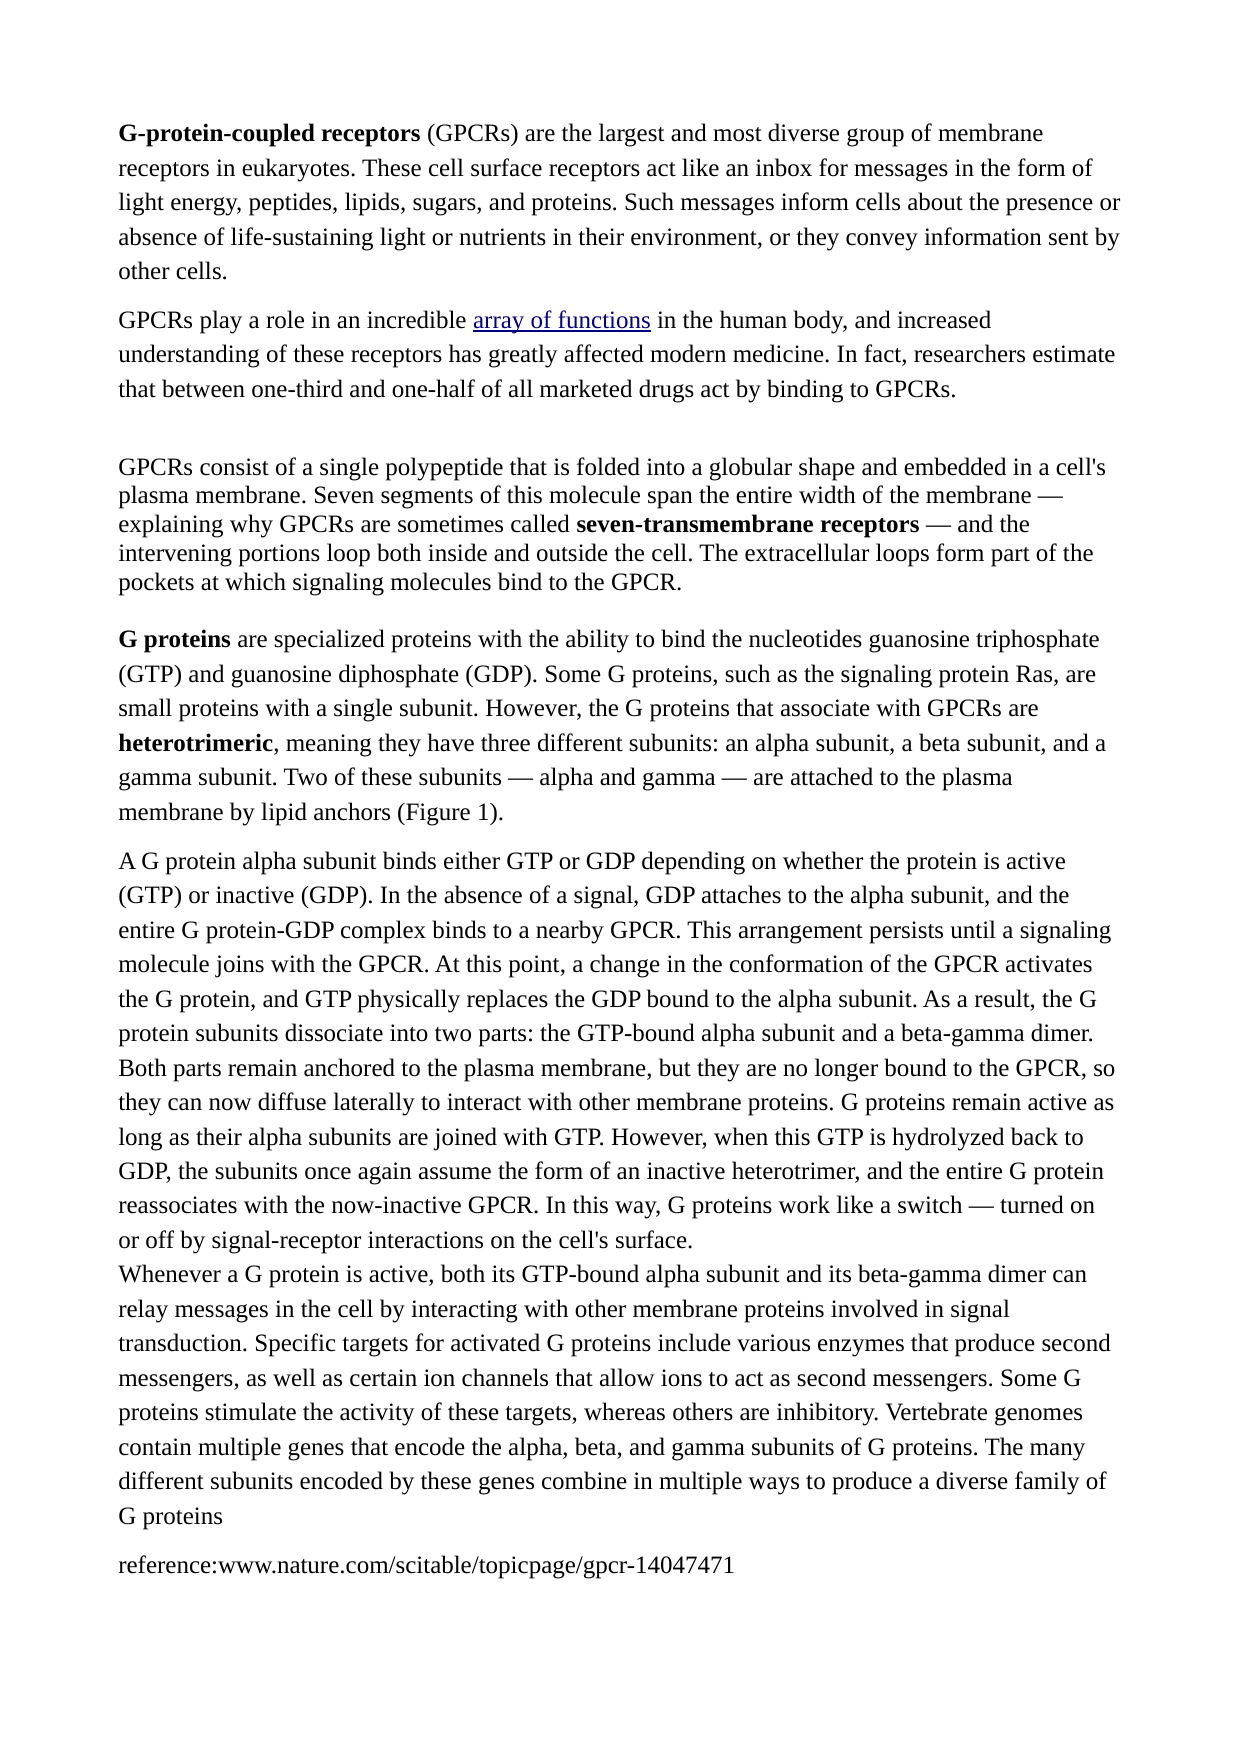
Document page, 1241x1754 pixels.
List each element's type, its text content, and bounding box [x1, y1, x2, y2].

text GPCRs consist of a single polypeptide that is folded into a globular shape and embedded in a cell's plasma membrane. Seven segments of this molecule span the entire width of the membrane — explaining why GPCRs are sometimes called seven-transmembrane receptors — and the intervening portions loop both inside and outside the cell. The extracellular loops form part of the pockets at which signaling molecules bind to the GPCR. [118, 452, 1122, 596]
text A G protein alpha subunit binds either GTP or GDP depending on whether the protein is active (GTP) or inactive (GDP). In the absence of a signal, GDP attaches to the alpha subunit, and the entire G protein-GDP complex binds to a nearby GPCR. This arrangement persists until a signaling molecule joins with the GPCR. At this point, a change in the conformation of the GPCR activates the G protein, and GTP physically replaces the GDP bound to the alpha subunit. As a result, the G protein subunits dissociate into two parts: the GTP-bound alpha subunit and a beta-gamma dimer. Both parts remain anchored to the plasma membrane, but they are no longer bound to the GPCR, so they can now diffuse laterally to interact with other membrane proteins. G proteins remain active as long as their alpha subunits are joined with GTP. However, when this GTP is hydrolyzed back to GDP, the subunits once again assume the form of an inactive heterotrimer, and the entire G protein reassociates with the now-inactive GPCR. In this way, G proteins work like a switch — turned on or off by signal-receptor interactions on the cell's surface. [118, 846, 1122, 1254]
text G proteins are specialized proteins with the ability to bind the nucleotides guanosine triphosphate (GTP) and guanosine diphosphate (GDP). Some G proteins, such as the signaling protein Ras, are small proteins with a single subunit. However, the G proteins that associate with GPCRs are heterotrimeric, meaning they have three different subunits: an alpha subunit, a beta subunit, and a gamma subunit. Two of these subunits — alpha and gamma — are attached to the plasma membrane by lipid anchors (Figure 1). [118, 624, 1122, 826]
text reference:www.nature.com/scitable/topicpage/gpcr-14047471 [118, 1550, 1122, 1579]
text GPCRs play a role in an incredible array of functions in the human body, and increased understanding of these receptors has greatly affected modern medicine. In fact, researchers estimate that between one-third and one-half of all marketed drugs act by binding to GPCRs. [118, 305, 1122, 403]
text Whenever a G protein is active, both its GTP-bound alpha subunit and its beta-gamma dimer can relay messages in the cell by interacting with other membrane proteins involved in signal transduction. Specific targets for activated G proteins include various enzymes that produce second messengers, as well as certain ion channels that allow ions to act as second messengers. Some G proteins stimulate the activity of these targets, whereas others are inhibitory. Vertebrate genomes contain multiple genes that encode the alpha, beta, and gamma subunits of G proteins. The many different subunits encoded by these genes combine in multiple ways to produce a diverse family of G proteins [118, 1259, 1122, 1530]
text G-protein-coupled receptors (GPCRs) are the largest and most diverse group of membrane receptors in eukaryotes. These cell surface receptors act like an inbox for messages in the form of light energy, peptides, lipids, sugars, and proteins. Such messages inform cells about the presence or absence of life-sustaining light or nutrients in their environment, or they convey information sent by other cells. [118, 118, 1122, 285]
